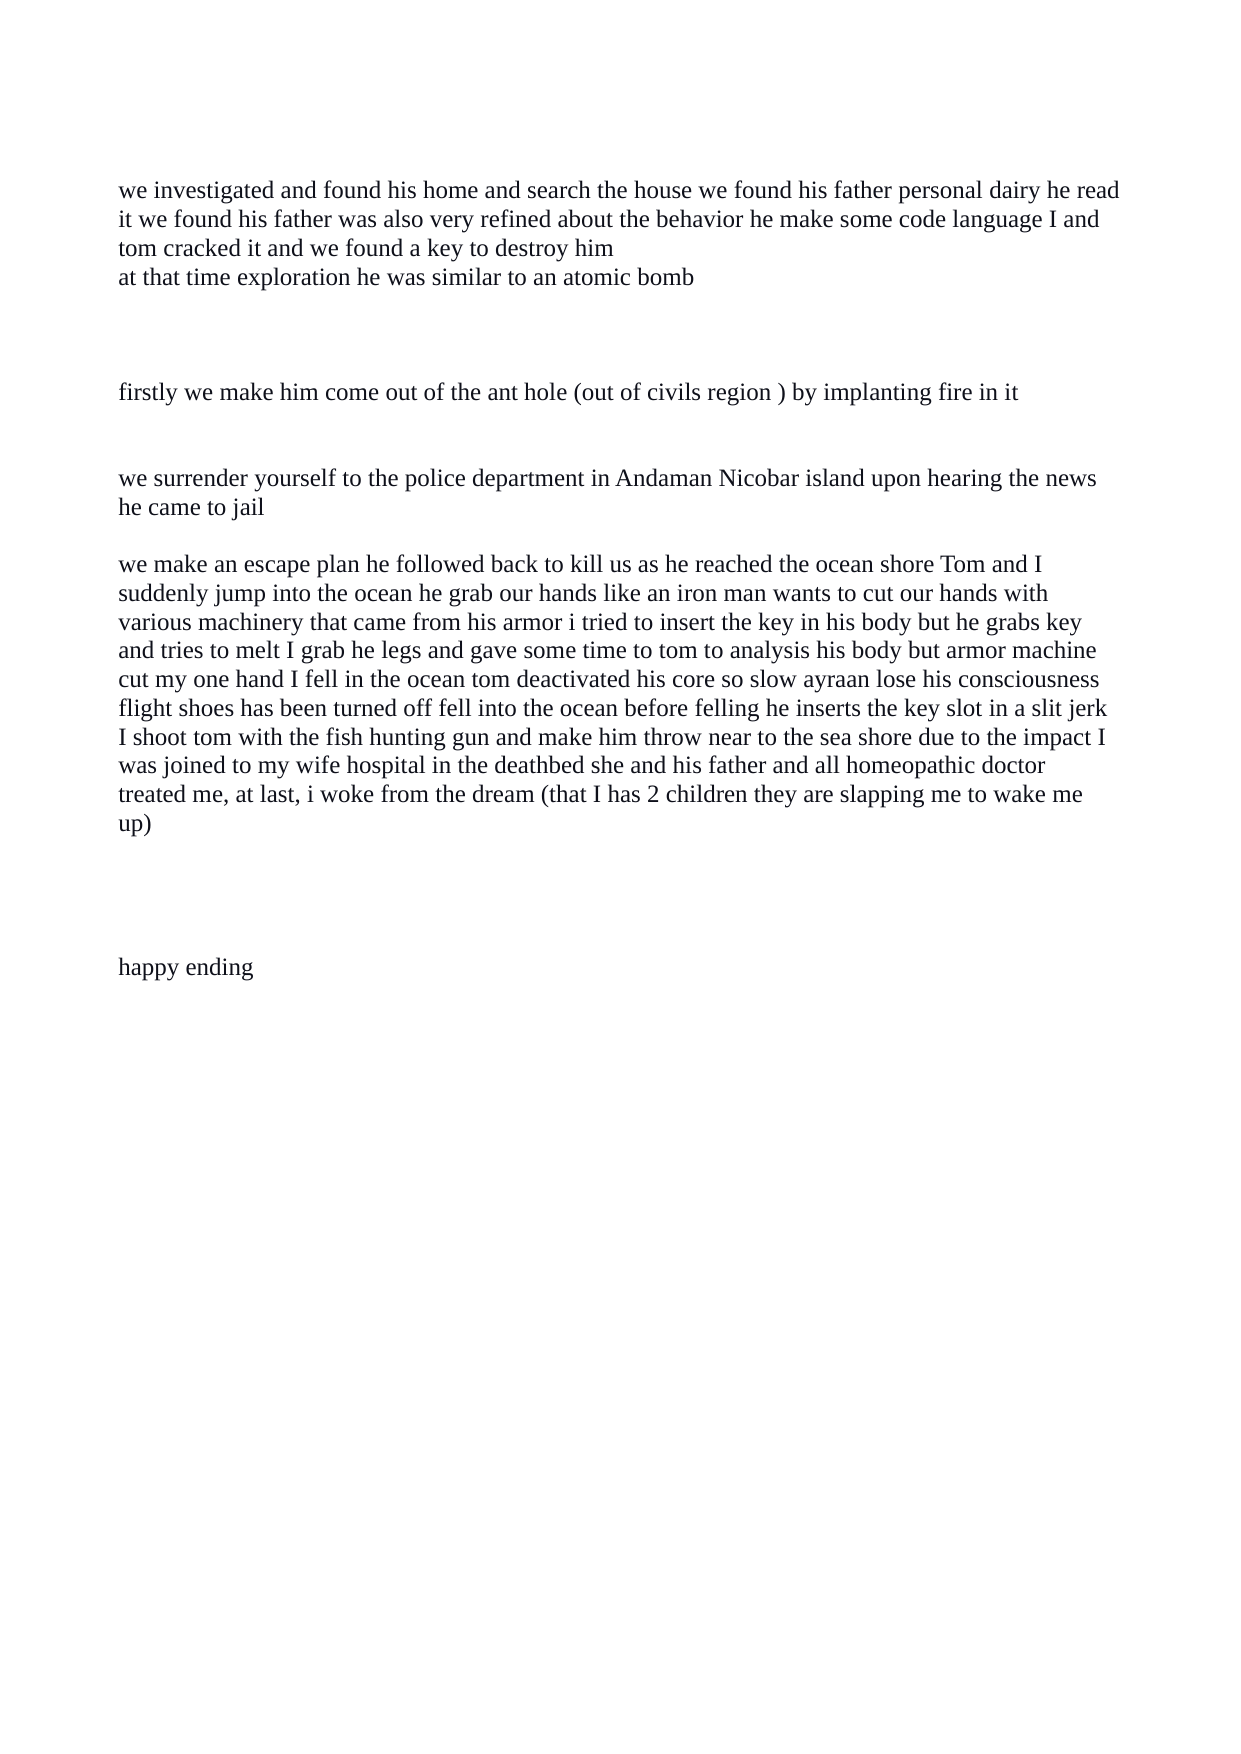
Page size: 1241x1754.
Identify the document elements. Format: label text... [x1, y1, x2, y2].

text at that time exploration he was similar to an atomic bomb [118, 262, 1122, 291]
text we investigated and found his home and search the house we found his father personal dairy he read it we found his father was also very refined about the behavior he make some code language I and tom cracked it and we found a key to destroy him [118, 176, 1122, 262]
text we make an escape plan he followed back to kill us as he reached the ocean shore Tom and I suddenly jump into the ocean he grab our hands like an iron man wants to cut our hands with various machinery that came from his armor i tried to insert the key in his body but he grabs key and tries to melt I grab he legs and gave some time to tom to analysis his body but armor machine cut my one hand I fell in the ocean tom deactivated his core so slow ayraan lose his consciousness flight shoes has been turned off fell into the ocean before felling he inserts the key slot in a slit jerk I shoot tom with the fish hunting gun and make him throw near to the sea shore due to the impact I was joined to my wife hospital in the deathbed she and his father and all homeopathic doctor [118, 549, 1122, 779]
text we surrender yourself to the police department in Andaman Nicobar island upon hearing the news he came to jail [118, 463, 1122, 521]
text happy ending [118, 952, 1122, 981]
text firstly we make him come out of the ant hole (out of civils region ) by implanting fire in it [118, 377, 1122, 406]
text treated me, at last, i woke from the dream (that I has 2 children they are slapping me to wake me up) [118, 779, 1122, 837]
